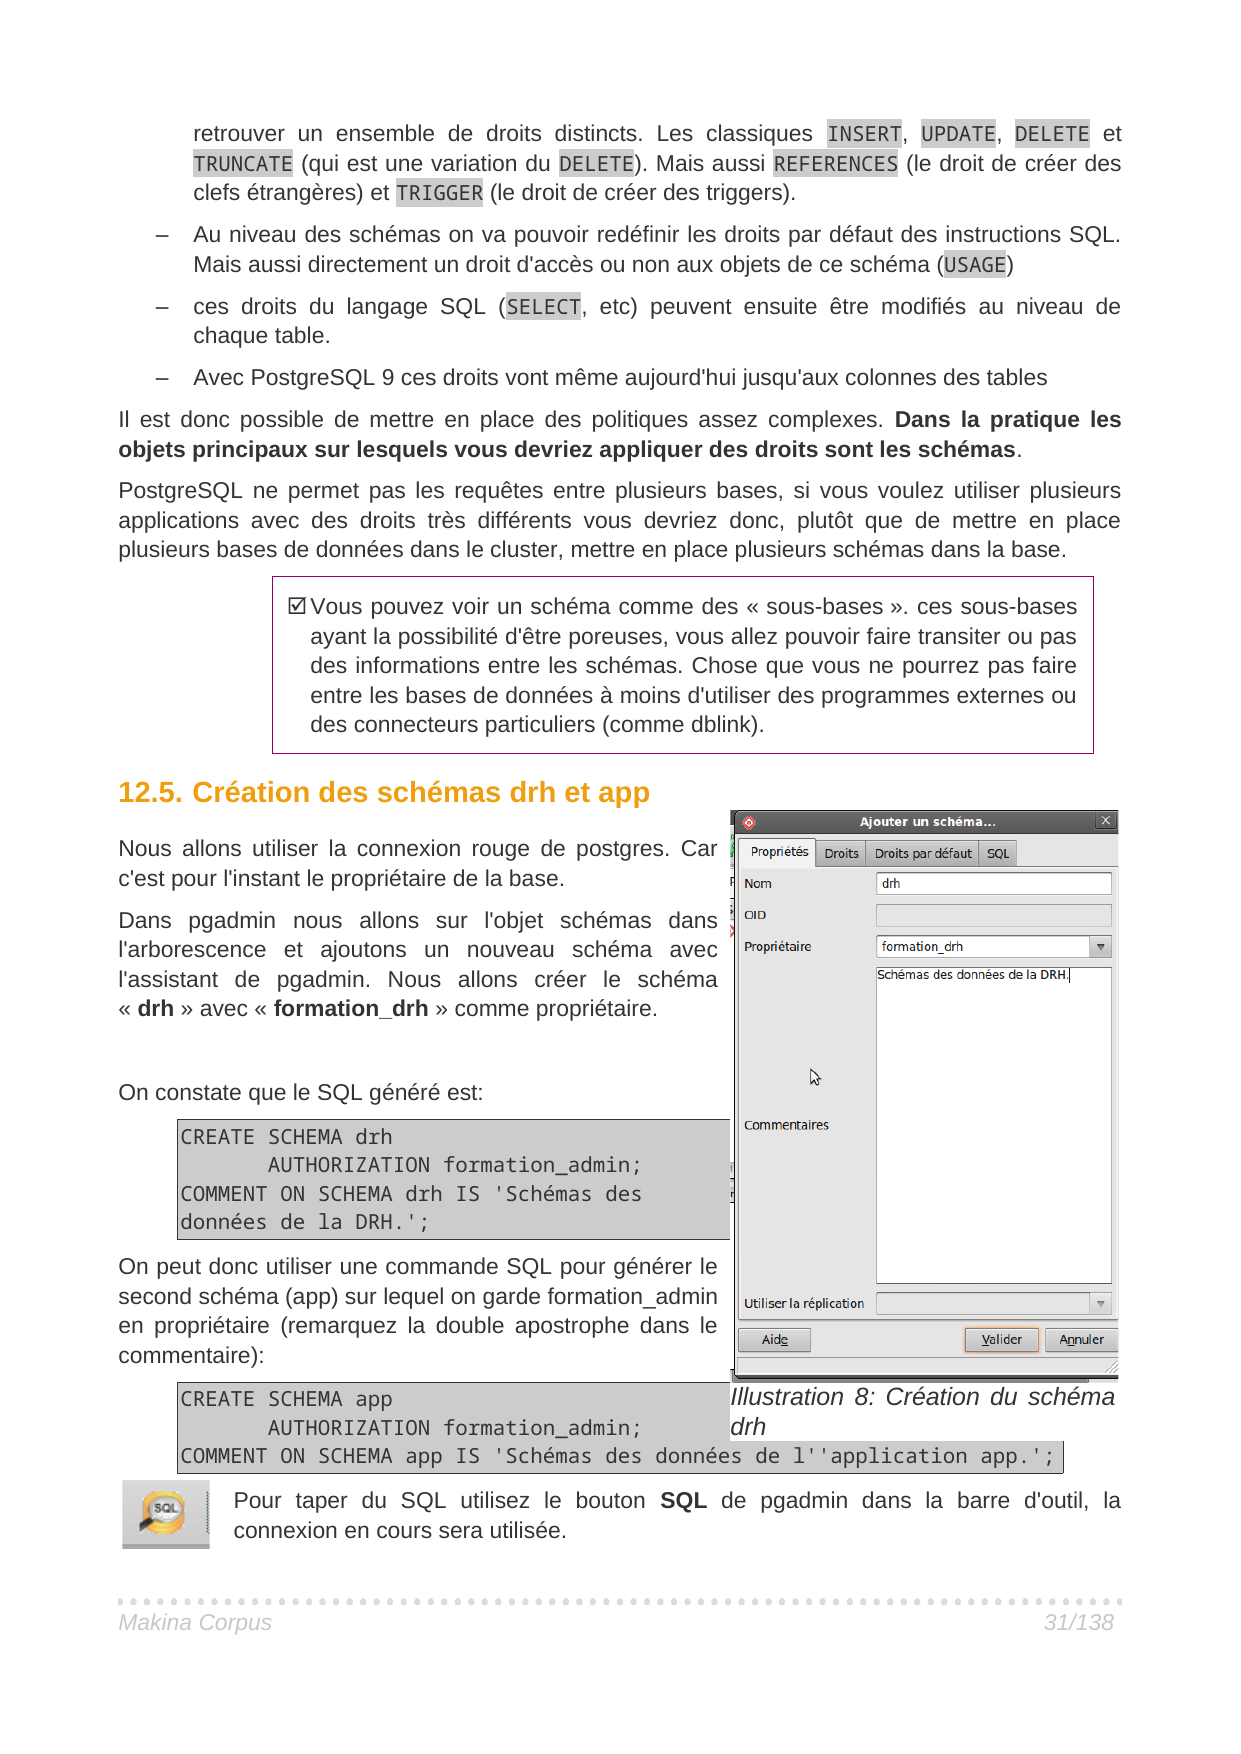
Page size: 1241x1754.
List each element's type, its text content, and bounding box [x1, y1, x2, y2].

text On constate que le SQL généré est: [118, 1077, 730, 1106]
list ces droits du langage SQL (SELECT, etc) peuvent ensuite être modifiés au niveau de chaque table. [156, 291, 1122, 349]
text Nous allons utiliser la connexion rouge de postgres. Car c'est pour l'instant le propriétaire de la base. [118, 833, 730, 892]
list retrouver un ensemble de droits distincts. Les classiques INSERT, UPDATE, DELETE et TRUNCATE (qui est une variation du DELETE). Mais aussi REFERENCES (le droit de créer des clefs étrangères) et TRIGGER (le droit de créer des triggers). [156, 118, 1122, 207]
text COMMENT ON SCHEMA app IS 'Schémas des données de l''application app.'; [178, 1438, 1063, 1473]
text CREATE SCHEMA app [178, 1383, 730, 1410]
text On peut donc utiliser une commande SQL pour générer le second schéma (app) sur lequel on garde formation_admin en propriétaire (remarquez la double apostrophe dans le commentaire): [118, 1251, 730, 1369]
list Avec PostgreSQL 9 ces droits vont même aujourd'hui jusqu'aux colonnes des tables [156, 362, 1122, 391]
subtitle Création des schémas drh et app [118, 778, 1122, 808]
text Dans pgadmin nous allons sur l'objet schémas dans l'arborescence et ajoutons un nouveau schéma avec l'assistant de pgadmin. Nous allons créer le schéma « drh » avec « formation_drh » comme propriétaire. [118, 904, 730, 1022]
text AUTHORIZATION formation_admin; [178, 1147, 730, 1176]
text PostgreSQL ne permet pas les requêtes entre plusieurs bases, si vous voulez utiliser plusieurs applications avec des droits très différents vous devriez donc, plutôt que de mettre en place plusieurs bases de données dans le cluster, mettre en place plusieurs schémas dans la base. [118, 475, 1122, 564]
list Au niveau des schémas on va pouvoir redéfinir les droits par défaut des instructions SQL. Mais aussi directement un droit d'accès ou non aux objets de ce schéma (USAGE) [156, 219, 1122, 278]
text COMMENT ON SCHEMA drh IS 'Schémas des données de la DRH.'; [178, 1176, 730, 1239]
picture [730, 810, 1119, 1383]
text AUTHORIZATION formation_admin; [178, 1410, 730, 1438]
picture [122, 1480, 210, 1549]
text CREATE SCHEMA drh [178, 1120, 730, 1147]
text Pour taper du SQL utilisez le bouton SQL de pgadmin dans la barre d'outil, la connexion en cours sera utilisée. [210, 1485, 1122, 1544]
picture [118, 1593, 1123, 1610]
text Il est donc possible de mettre en place des politiques assez complexes. Dans la pratique les objets principaux sur lesquels vous devriez appliquer des droits sont les schémas. [118, 404, 1122, 463]
list Vous pouvez voir un schéma comme des « sous-bases ». ces sous-bases ayant la possibilité d'être poreuses, vous allez pouvoir faire transiter ou pas des informations entre les schémas. Chose que vous ne pourrez pas faire entre les bases de données à moins d'utiliser des programmes externes ou des connecteurs particuliers (comme dblink). [273, 577, 1093, 753]
text Illustration 8: Création du schéma drh [730, 1383, 1118, 1441]
